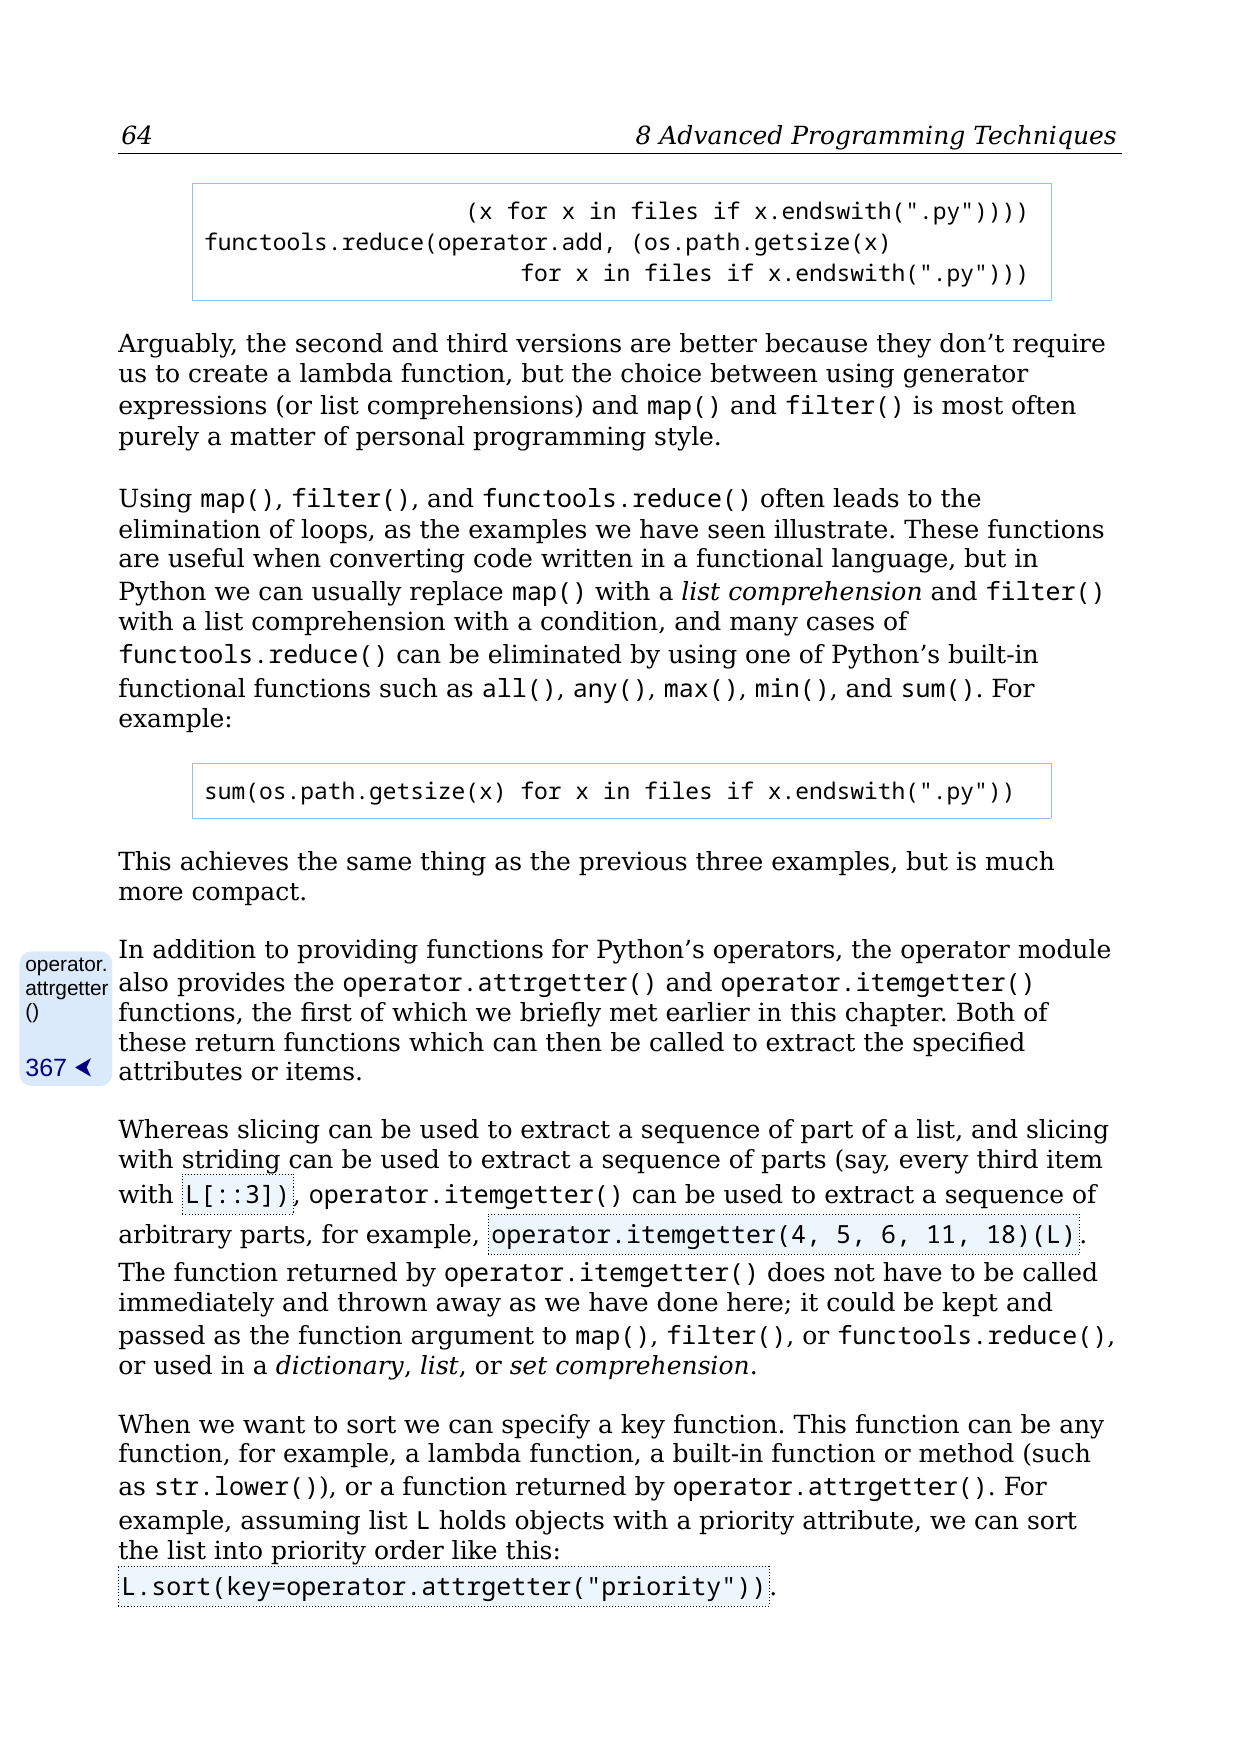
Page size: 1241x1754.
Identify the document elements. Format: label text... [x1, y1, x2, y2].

text In addition to providing functions for Python’s operators, the operator module also provides the operator.attrgetter() and operator.itemgetter() functions, the first of which we briefly met earlier in this chapter. Both of these return functions which can then be called to extract the specified attributes or items. [118, 935, 1122, 1086]
text sum(os.path.getsize(x) for x in files if x.endswith(".py")) [193, 764, 1051, 818]
text (x for x in files if x.endswith(".py")))) [193, 184, 1051, 214]
text Arguably, the second and third versions are better because they don’t require us to create a lambda function, but the choice between using generator expressions (or list comprehensions) and map() and filter() is most often purely a matter of personal programming style. [118, 330, 1122, 451]
text This achieves the same thing as the previous three examples, but is much more compact. [118, 848, 1122, 906]
text functools.reduce(operator.add, (os.path.getsize(x) [193, 214, 1051, 245]
text When we want to sort we can specify a key function. This function can be any function, for example, a lambda function, a built-in function or method (such as str.lower()), or a function returned by operator.attrgetter(). For example, assuming list L holds objects with a priority attribute, we can sort the list into priority order like this: L.sort(key=operator.attrgetter("priority")). [118, 1410, 1122, 1606]
text for x in files if x.endswith(".py"))) [193, 245, 1051, 300]
text Using map(), filter(), and functools.reduce() often leads to the elimination of loops, as the examples we have seen illustrate. These functions are useful when converting code written in a functional language, but in Python we can usually replace map() with a list comprehension and filter() with a list comprehension with a condition, and many cases of functools.reduce() can be eliminated by using one of Python’s built-in functional functions such as all(), any(), max(), min(), and sum(). For example: [118, 481, 1122, 734]
text Whereas slicing can be used to extract a sequence of part of a list, and slicing with striding can be used to extract a sequence of parts (say, every third item with L[::3]), operator.itemgetter() can be used to extract a sequence of arbitrary parts, for example, operator.itemgetter(4, 5, 6, 11, 18)(L). The function returned by operator.itemgetter() does not have to be called immediately and thrown away as we have done here; it could be kept and passed as the function argument to map(), filter(), or functools.reduce(), or used in a dictionary, list, or set comprehension. [118, 1116, 1122, 1381]
